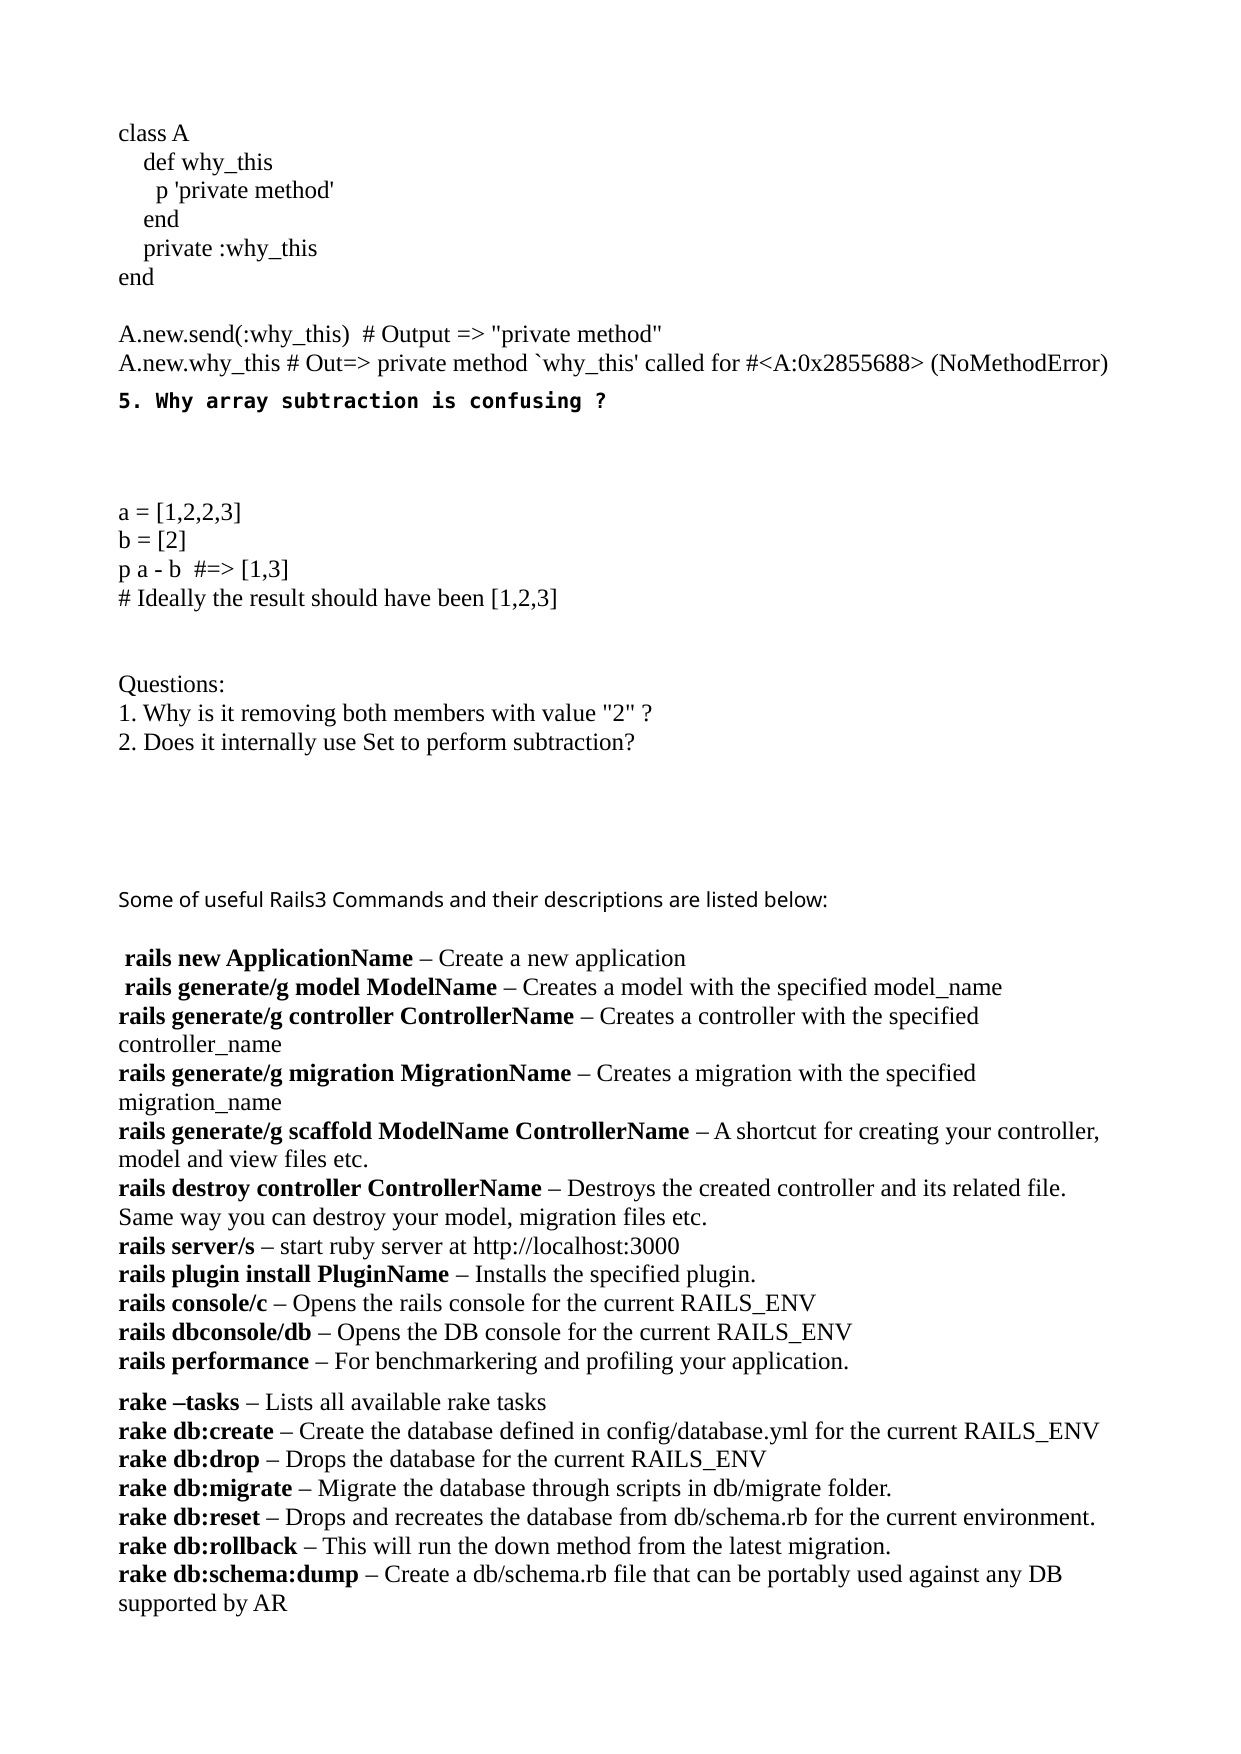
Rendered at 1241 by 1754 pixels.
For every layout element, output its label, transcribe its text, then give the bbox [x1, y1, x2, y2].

text 5. Why array subtraction is confusing ? [118, 389, 1122, 414]
text rails new ApplicationName – Create a new application rails generate/g model ModelName – Creates a model with the specified model_name rails generate/g controller ControllerName – Creates a controller with the specified controller_name rails generate/g migration MigrationName – Creates a migration with the specified migration_name rails generate/g scaffold ModelName ControllerName – A shortcut for creating your controller, model and view files etc. rails destroy controller ControllerName – Destroys the created controller and its related file. Same way you can destroy your model, migration files etc. rails server/s – start ruby server at http://localhost:3000 rails plugin install PluginName – Installs the specified plugin. rails console/c – Opens the rails console for the current RAILS_ENV rails dbconsole/db – Opens the DB console for the current RAILS_ENV rails performance – For benchmarkering and profiling your application. [118, 943, 1122, 1374]
text a = [1,2,2,3] b = [2] p a - b #=> [1,3] # Ideally the result should have been [1,2,3] Questions: 1. Why is it removing both members with value "2" ? 2. Does it internally use Set to perform subtraction? [118, 497, 1122, 756]
text Some of useful Rails3 Commands and their descriptions are listed below: [118, 885, 1122, 914]
text class A def why_this p 'private method' end private :why_this end A.new.send(:why_this) # Output => "private method" A.new.why_this # Out=> private method `why_this' called for #<A:0x2855688> (NoMethodError) [118, 118, 1122, 377]
text rake –tasks – Lists all available rake tasks rake db:create – Create the database defined in config/database.yml for the current RAILS_ENV rake db:drop – Drops the database for the current RAILS_ENV rake db:migrate – Migrate the database through scripts in db/migrate folder. rake db:reset – Drops and recreates the database from db/schema.rb for the current environment. rake db:rollback – This will run the down method from the latest migration. rake db:schema:dump – Create a db/schema.rb file that can be portably used against any DB supported by AR [118, 1387, 1122, 1617]
